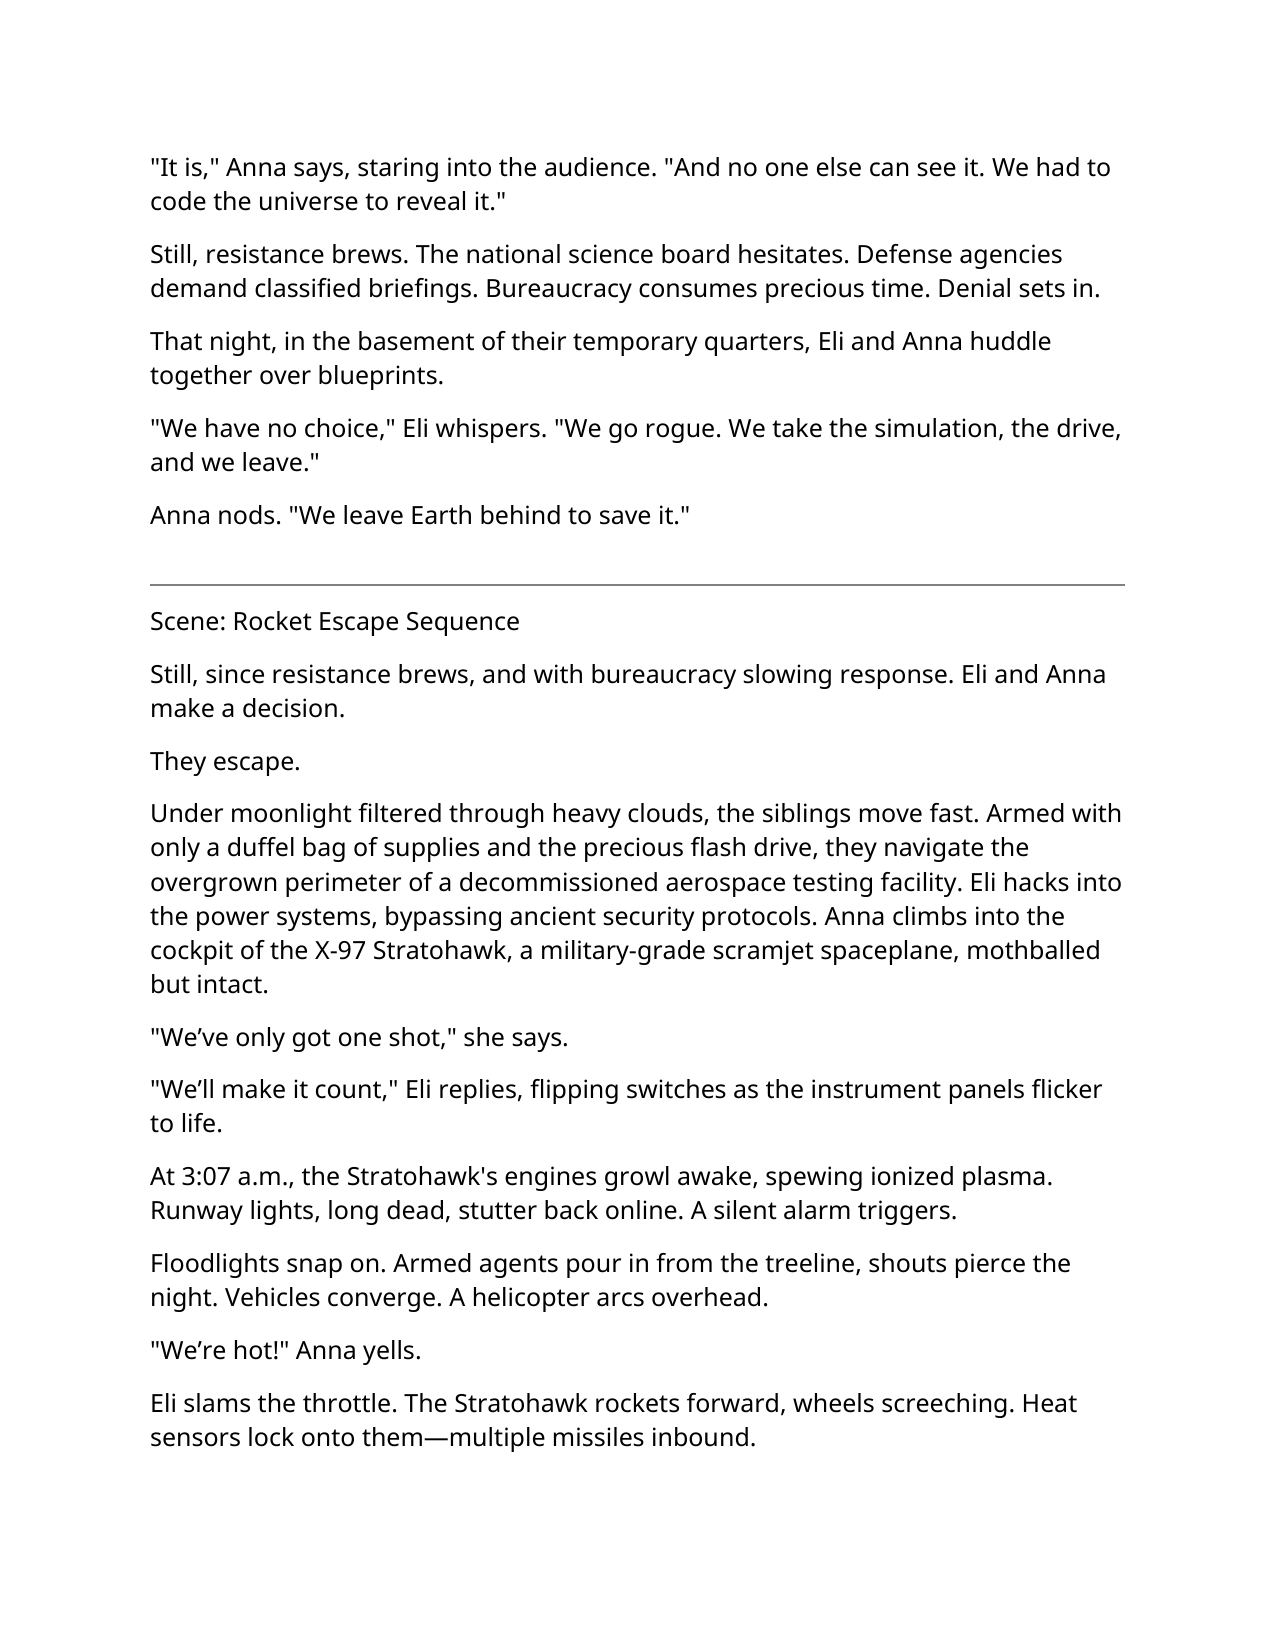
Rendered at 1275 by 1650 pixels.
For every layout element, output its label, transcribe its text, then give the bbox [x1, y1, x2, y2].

text Under moonlight filtered through heavy clouds, the siblings move fast. Armed with only a duffel bag of supplies and the precious flash drive, they navigate the overgrown perimeter of a decommissioned aerospace testing facility. Eli hacks into the power systems, bypassing ancient security protocols. Anna climbs into the cockpit of the X-97 Stratohawk, a military-grade scramjet spaceplane, mothballed but intact. [150, 796, 1125, 1000]
text "We’re hot!" Anna yells. [150, 1333, 1125, 1367]
text "It is," Anna says, staring into the audience. "And no one else can see it. We had to code the universe to reveal it." [150, 150, 1125, 218]
text At 3:07 a.m., the Stratohawk's engines growl awake, spewing ionized plasma. Runway lights, long dead, stutter back online. A silent alarm triggers. [150, 1159, 1125, 1227]
text Scene: Rocket Escape Sequence [150, 603, 1125, 638]
text Still, since resistance brews, and with bureaucracy slowing response. Eli and Anna make a decision. [150, 656, 1125, 724]
text Anna nods. "We leave Earth behind to save it." [150, 497, 1125, 532]
text They escape. [150, 743, 1125, 777]
text Eli slams the throttle. The Stratohawk rockets forward, wheels screeching. Heat sensors lock onto them—multiple missiles inbound. [150, 1385, 1125, 1453]
text "We have no choice," Eli whispers. "We go rogue. We take the simulation, the drive, and we leave." [150, 411, 1125, 479]
text Floodlights snap on. Armed agents pour in from the treeline, shouts pierce the night. Vehicles converge. A helicopter arcs overhead. [150, 1246, 1125, 1314]
text Still, resistance brews. The national science board hesitates. Defense agencies demand classified briefings. Bureaucracy consumes precious time. Denial sets in. [150, 237, 1125, 305]
text "We’ll make it count," Eli replies, flipping switches as the instrument panels flicker to life. [150, 1072, 1125, 1140]
text That night, in the basement of their temporary quarters, Eli and Anna huddle together over blueprints. [150, 324, 1125, 392]
text "We’ve only got one shot," she says. [150, 1019, 1125, 1053]
